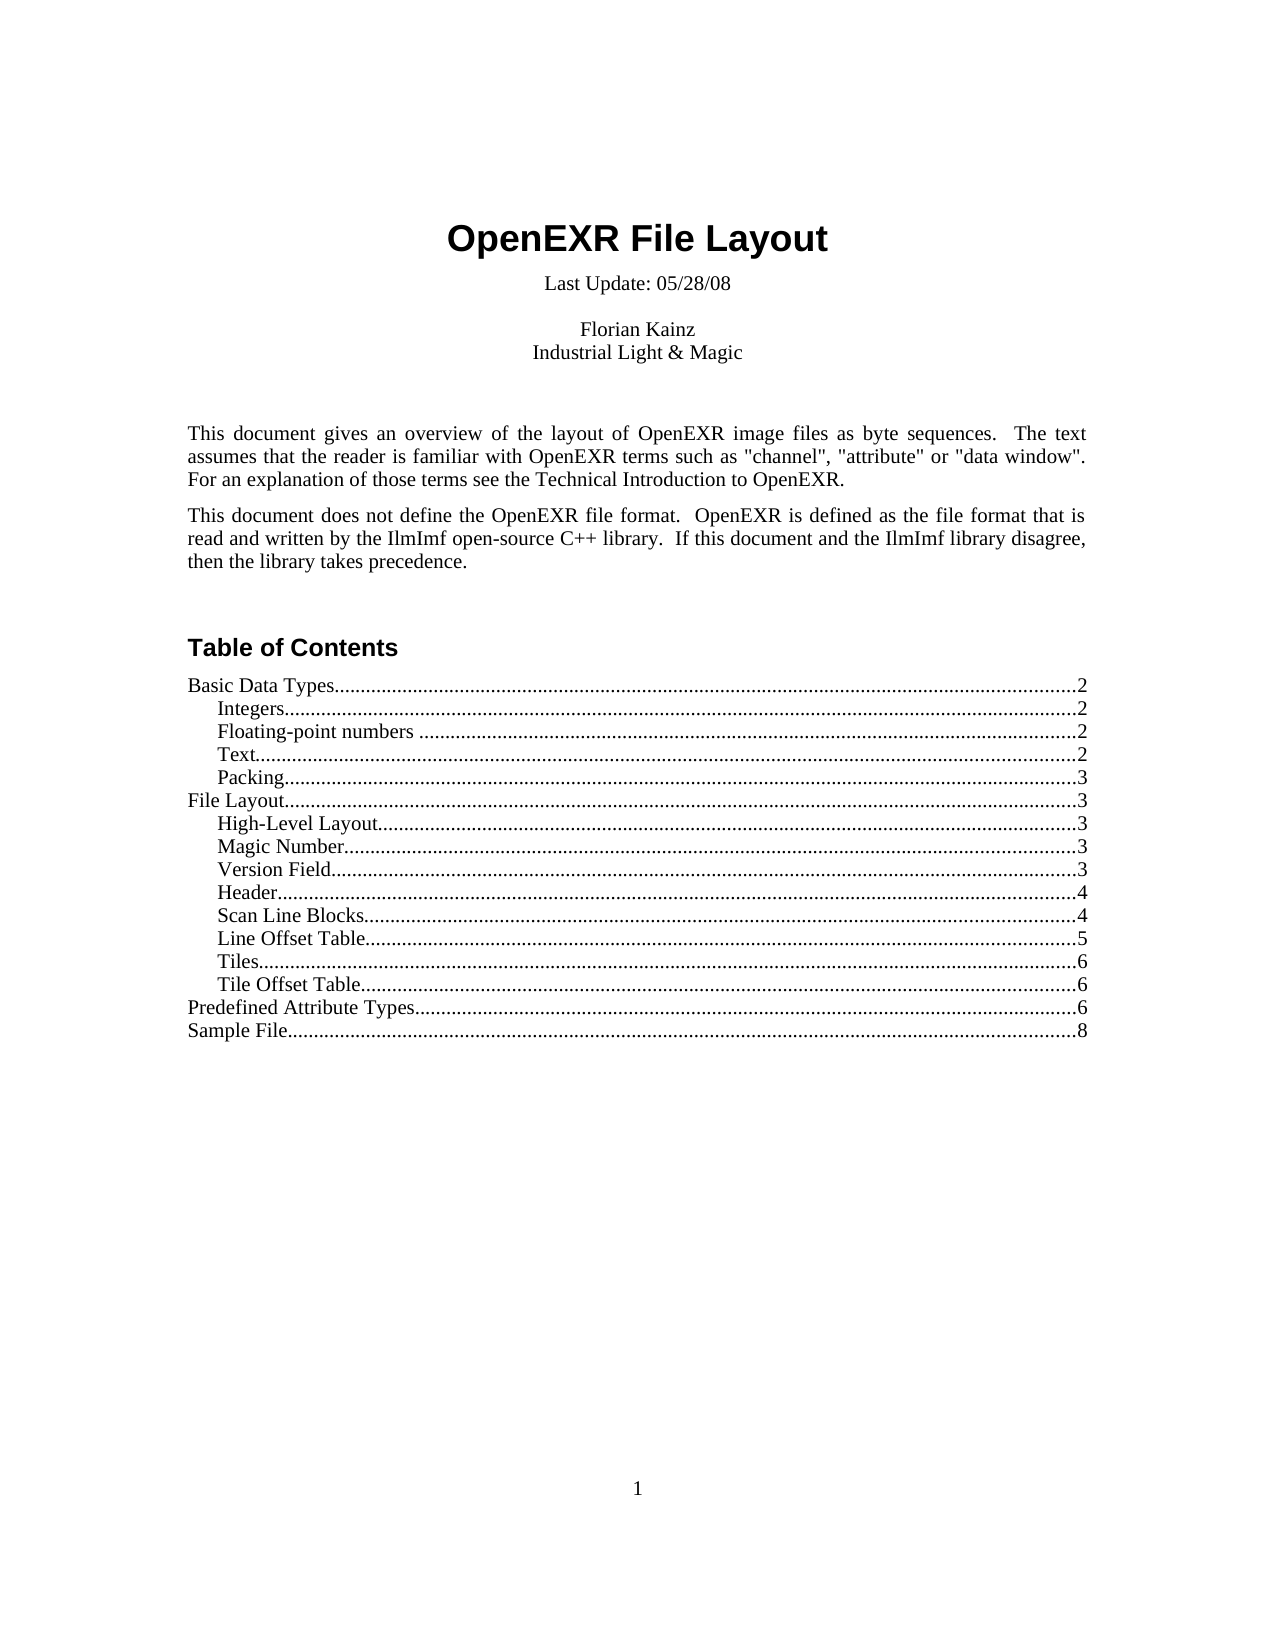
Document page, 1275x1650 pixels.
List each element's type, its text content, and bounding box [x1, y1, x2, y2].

text Magic Number 3 [217, 835, 1087, 858]
text This document does not define the OpenEXR file format. OpenEXR is defined as the file format that is read and written by the IlmImf open-source C++ library. If this document and the IlmImf library disagree, then the library takes precedence. [187, 504, 1087, 573]
text Line Offset Table 5 [217, 927, 1087, 950]
text Predefined Attribute Types 6 [187, 996, 1087, 1019]
text Tile Offset Table 6 [217, 973, 1087, 996]
text Basic Data Types 2 [187, 674, 1087, 697]
text Tiles 6 [217, 950, 1087, 973]
text Version Field 3 [217, 858, 1087, 881]
text Florian Kainz [187, 317, 1087, 341]
text Scan Line Blocks 4 [217, 904, 1087, 927]
text Floating-point numbers 2 [217, 720, 1087, 743]
text Sample File 8 [187, 1019, 1087, 1042]
subtitle Table of Contents [187, 633, 1087, 661]
text High-Level Layout 3 [217, 812, 1087, 835]
title OpenEXR File Layout [187, 217, 1087, 259]
text Packing 3 [217, 766, 1087, 789]
text Header 4 [217, 881, 1087, 904]
text File Layout 3 [187, 789, 1087, 812]
text Integers 2 [217, 697, 1087, 720]
text This document gives an overview of the layout of OpenEXR image files as byte sequences. The text assumes that the reader is familiar with OpenEXR terms such as "channel", "attribute" or "data window". For an explanation of those terms see the Technical Introduction to OpenEXR. [187, 422, 1087, 491]
text Industrial Light & Magic [187, 341, 1087, 363]
text Text 2 [217, 743, 1087, 766]
text Last Update: 05/28/08 [187, 271, 1087, 294]
